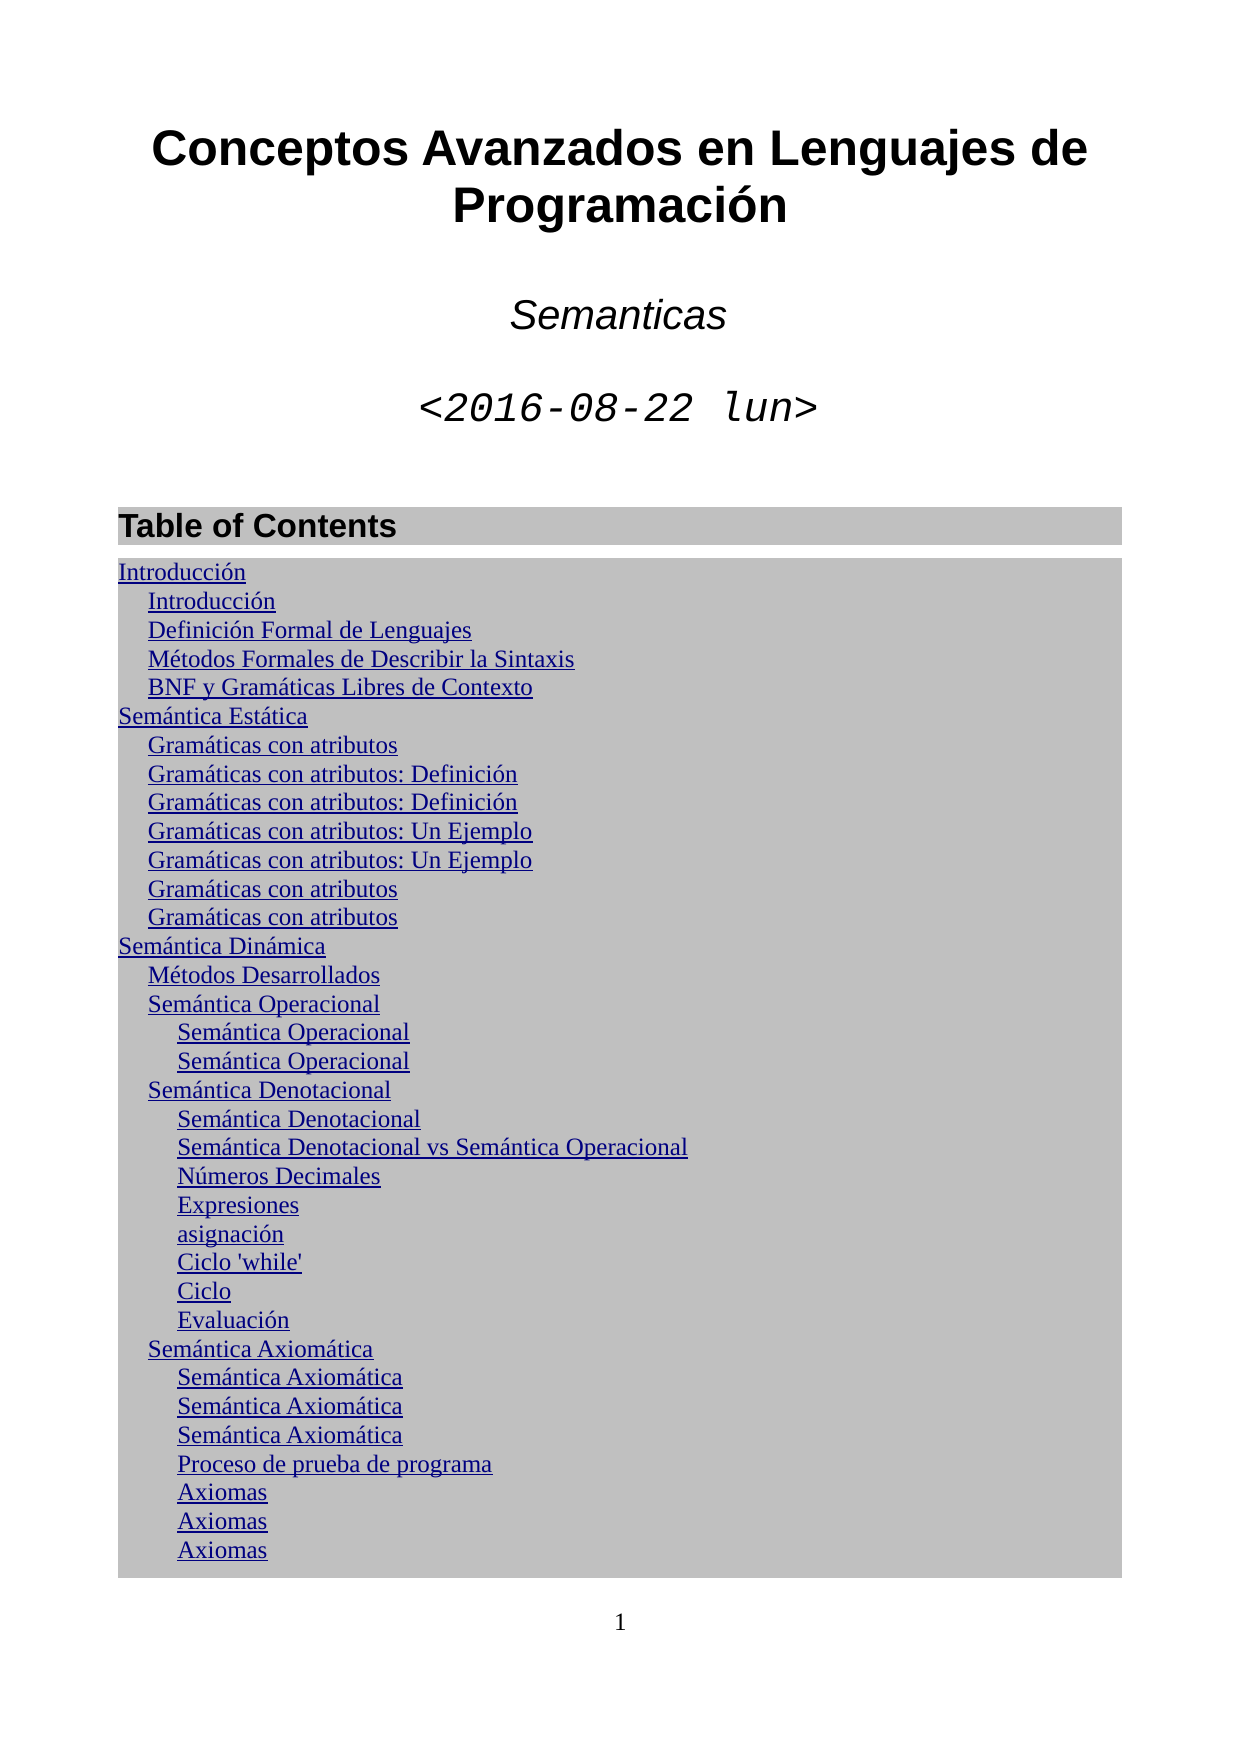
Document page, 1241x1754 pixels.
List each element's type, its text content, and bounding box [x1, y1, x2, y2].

text Gramáticas con atributos: Un Ejemplo [148, 845, 1122, 874]
text Semántica Axiomática [148, 1334, 1122, 1362]
text Semántica Dinámica [118, 931, 1122, 960]
text Definición Formal de Lenguajes [148, 615, 1122, 644]
text Semántica Operacional [177, 1017, 1122, 1046]
text Evaluación [177, 1305, 1122, 1334]
text Gramáticas con atributos [148, 874, 1122, 902]
text Semántica Denotacional [148, 1075, 1122, 1104]
text BNF y Gramáticas Libres de Contexto [148, 672, 1122, 701]
text Métodos Formales de Describir la Sintaxis [148, 644, 1122, 672]
text Semántica Axiomática [177, 1420, 1122, 1449]
text Gramáticas con atributos: Definición [148, 787, 1122, 816]
subtitle Table of Contents [118, 507, 1122, 545]
text Introducción [148, 586, 1122, 615]
text Semántica Axiomática [177, 1391, 1122, 1420]
text Semántica Estática [118, 701, 1122, 730]
text Semántica Denotacional vs Semántica Operacional [177, 1132, 1122, 1161]
text Expresiones [177, 1190, 1122, 1219]
text Axiomas [177, 1477, 1122, 1506]
title Conceptos Avanzados en Lenguajes de Programación [118, 118, 1122, 233]
text Semántica Operacional [148, 989, 1122, 1017]
text Gramáticas con atributos: Definición [148, 759, 1122, 787]
text Gramáticas con atributos [148, 730, 1122, 759]
subtitle Semanticas [118, 291, 1122, 338]
text Ciclo 'while' [177, 1247, 1122, 1276]
text Semántica Axiomática [177, 1362, 1122, 1391]
text Gramáticas con atributos: Un Ejemplo [148, 816, 1122, 845]
text Métodos Desarrollados [148, 960, 1122, 989]
text Números Decimales [177, 1161, 1122, 1190]
subtitle <2016-08-22 lun> [118, 386, 1122, 434]
text Proceso de prueba de programa [177, 1449, 1122, 1477]
text asignación [177, 1219, 1122, 1247]
text Semántica Operacional [177, 1046, 1122, 1075]
text Semántica Denotacional [177, 1104, 1122, 1132]
text Ciclo [177, 1276, 1122, 1305]
text Axiomas [177, 1535, 1122, 1564]
text Axiomas [177, 1506, 1122, 1535]
text Gramáticas con atributos [148, 902, 1122, 931]
text Introducción [118, 557, 1122, 586]
